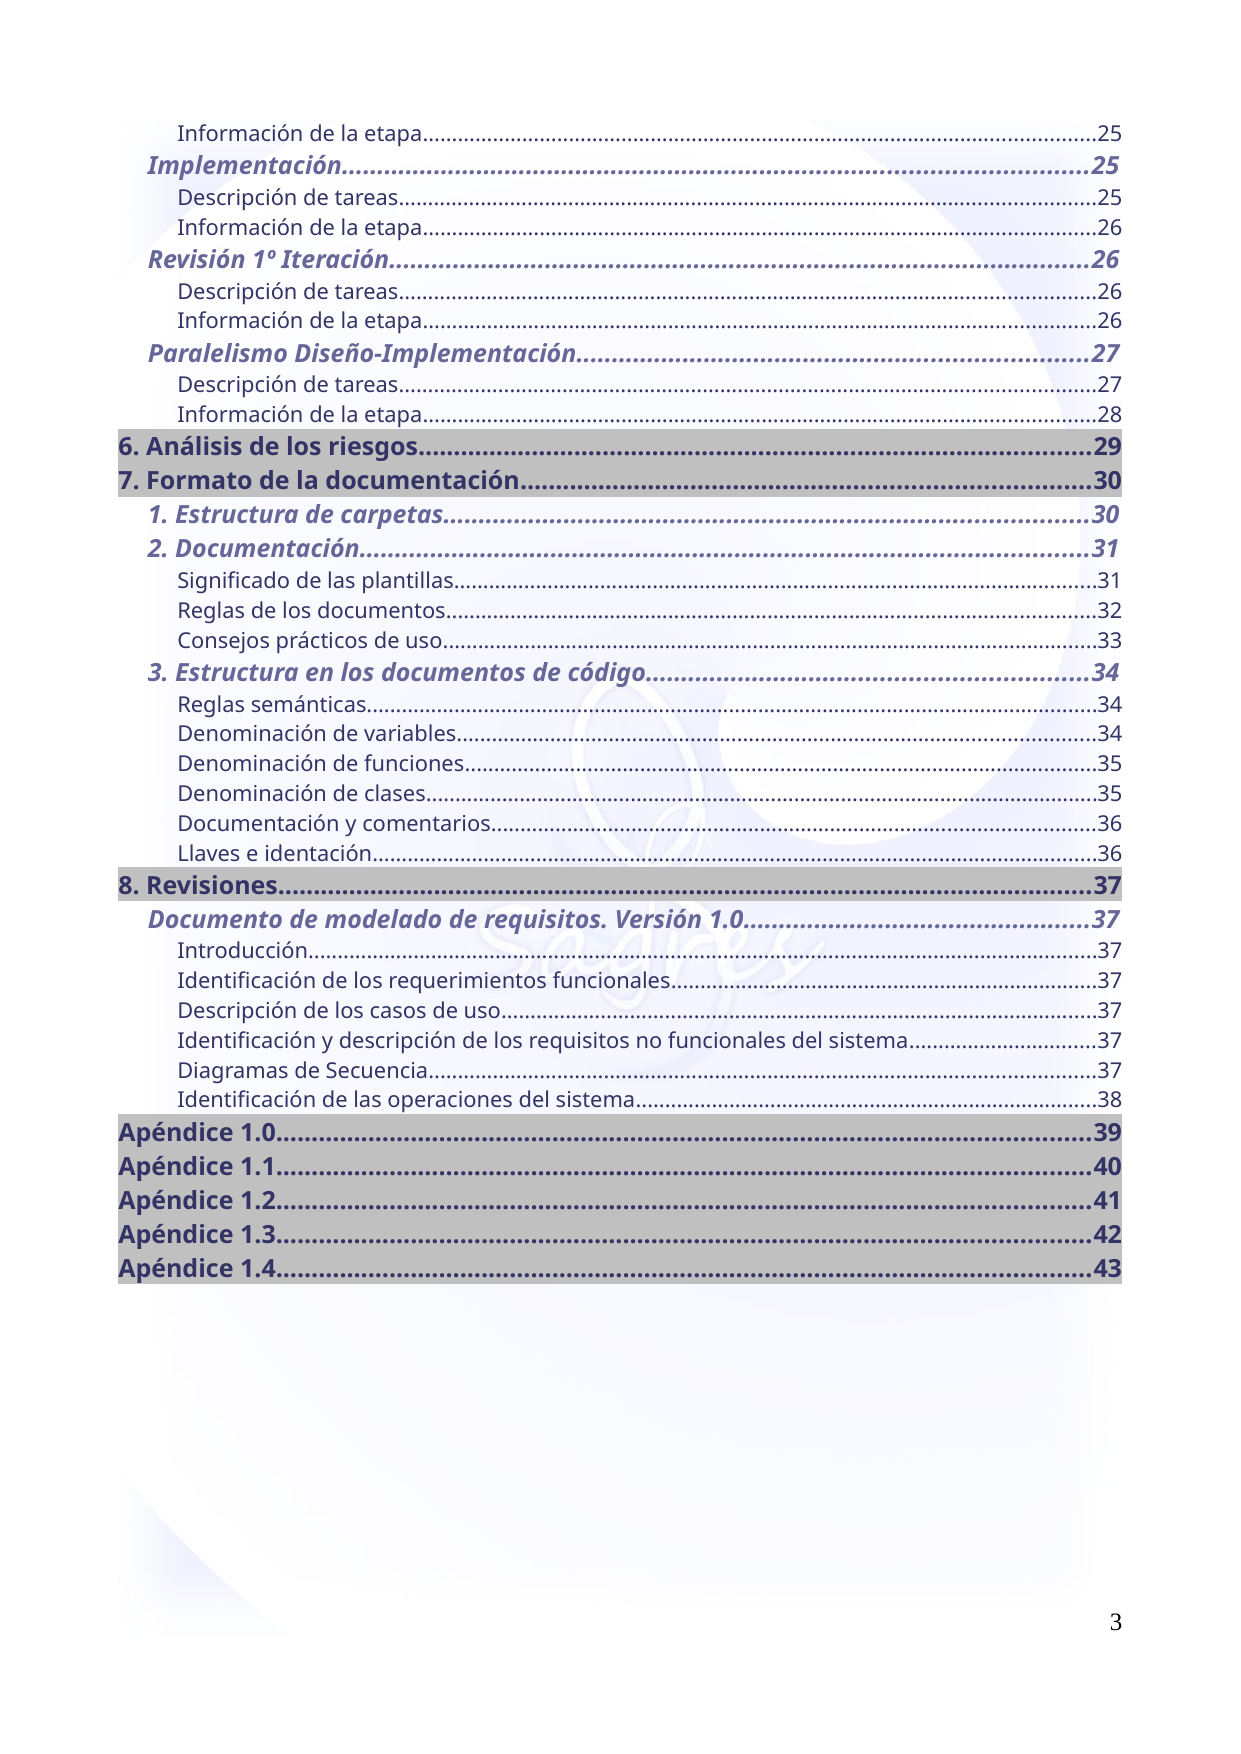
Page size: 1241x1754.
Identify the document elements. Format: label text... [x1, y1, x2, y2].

text Descripción de tareas 25 [177, 182, 1122, 212]
text Identificación de los requerimientos funcionales 37 [177, 965, 1122, 995]
text 6. Análisis de los riesgos 29 [118, 429, 1122, 463]
text Apéndice 1.3 42 [118, 1216, 1122, 1250]
text Información de la etapa 25 [177, 118, 1122, 148]
text Significado de las plantillas 31 [177, 565, 1122, 595]
text Llaves e identación 36 [177, 837, 1122, 867]
text Documentación y comentarios 36 [177, 808, 1122, 837]
text Revisión 1º Iteración 26 [148, 242, 1122, 276]
text Apéndice 1.2 41 [118, 1182, 1122, 1216]
text Apéndice 1.4 43 [118, 1250, 1122, 1284]
text Identificación y descripción de los requisitos no funcionales del sistema 37 [177, 1025, 1122, 1054]
text 7. Formato de la documentación 30 [118, 463, 1122, 497]
text Información de la etapa 26 [177, 305, 1122, 335]
text Apéndice 1.0 39 [118, 1114, 1122, 1148]
picture [118, 118, 177, 429]
picture [118, 901, 177, 1114]
picture [118, 497, 177, 867]
text Implementación 25 [148, 148, 1122, 182]
text Descripción de los casos de uso 37 [177, 995, 1122, 1025]
text Documento de modelado de requisitos. Versión 1.0 37 [148, 901, 1122, 935]
text Información de la etapa 28 [177, 399, 1122, 429]
text 2. Documentación 31 [148, 531, 1122, 565]
text 3. Estructura en los documentos de código 34 [148, 654, 1122, 688]
text Consejos prácticos de uso 33 [177, 625, 1122, 654]
text Paralelismo Diseño-Implementación 27 [148, 335, 1122, 369]
text Identificación de las operaciones del sistema 38 [177, 1084, 1122, 1114]
text Información de la etapa 26 [177, 212, 1122, 242]
text Denominación de variables 34 [177, 718, 1122, 748]
text Apéndice 1.1 40 [118, 1148, 1122, 1182]
text Introducción 37 [177, 935, 1122, 965]
picture [118, 1284, 1122, 1636]
text Denominación de clases 35 [177, 778, 1122, 808]
text Descripción de tareas 26 [177, 276, 1122, 305]
text Reglas de los documentos 32 [177, 595, 1122, 625]
text Diagramas de Secuencia 37 [177, 1054, 1122, 1084]
text Denominación de funciones 35 [177, 748, 1122, 778]
text Reglas semánticas 34 [177, 688, 1122, 718]
text 1. Estructura de carpetas 30 [148, 497, 1122, 531]
text 8. Revisiones 37 [118, 867, 1122, 901]
text Descripción de tareas 27 [177, 369, 1122, 399]
